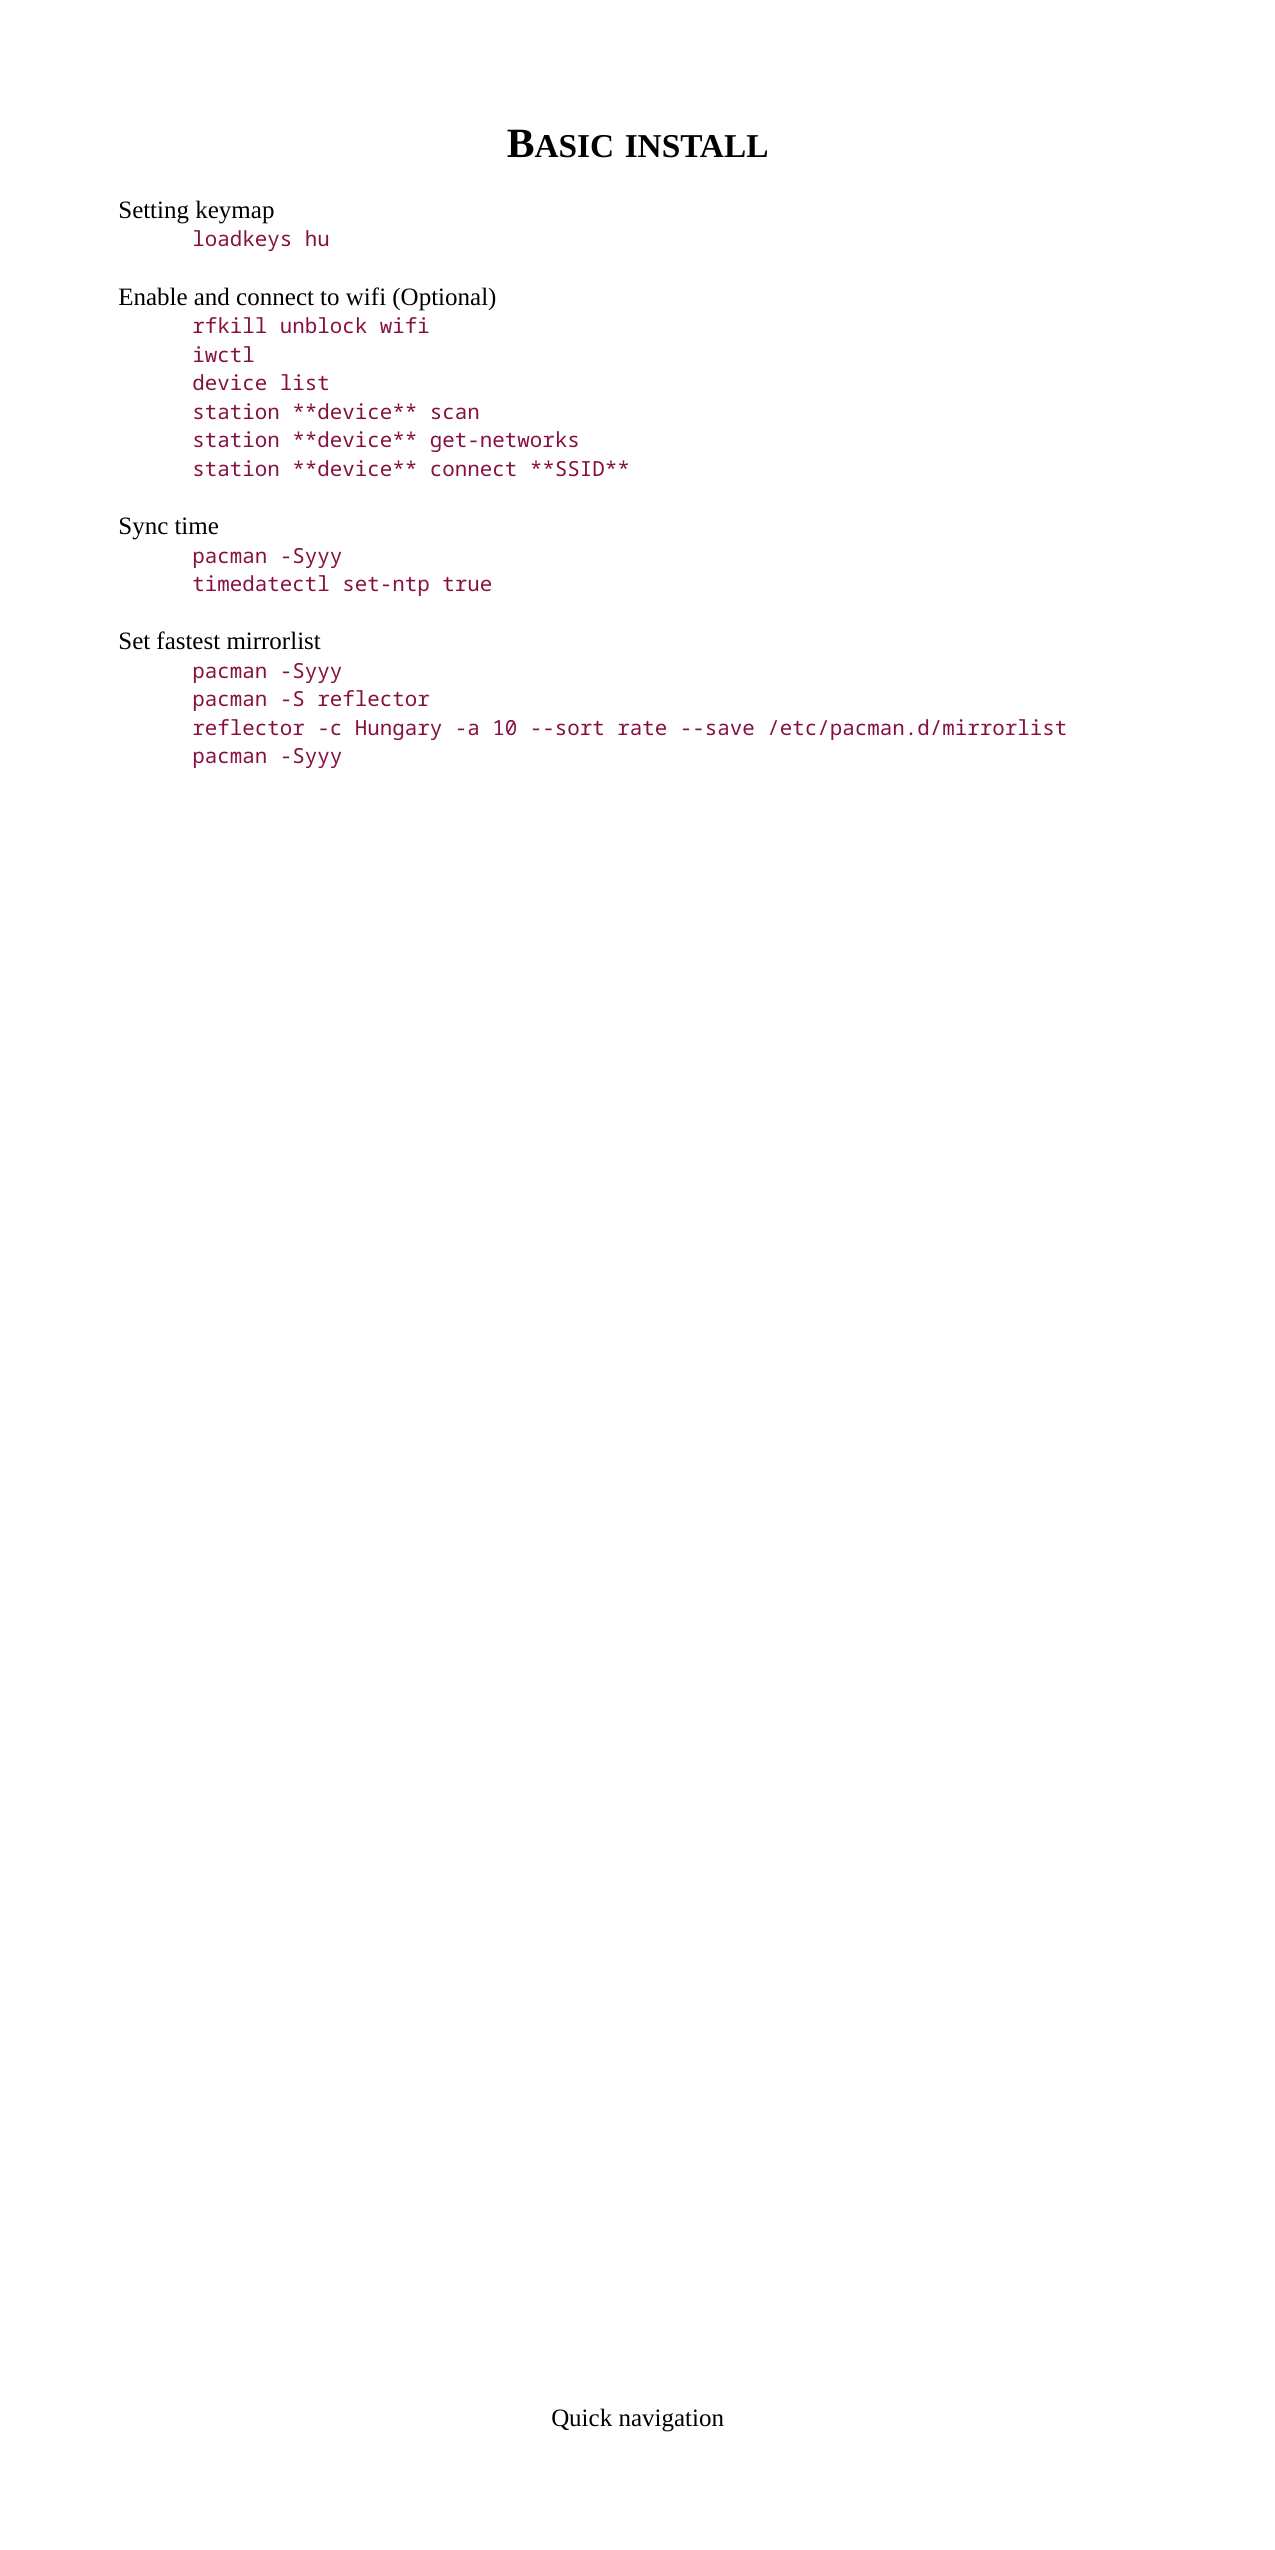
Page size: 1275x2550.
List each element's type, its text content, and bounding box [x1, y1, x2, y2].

text Enable and connect to wifi (Optional) [118, 282, 1157, 311]
text Sync time [118, 511, 1157, 540]
text station **device** scan [118, 397, 1157, 425]
text pacman -S reflector [118, 684, 1157, 713]
text pacman -Syyy [118, 540, 1157, 569]
text rfkill unblock wifi [118, 311, 1157, 340]
text Set fastest mirrorlist [118, 626, 1157, 655]
text Setting keymap [118, 195, 1157, 223]
text device list [118, 368, 1157, 397]
text pacman -Syyy [118, 741, 1157, 770]
text Basic install [118, 118, 1157, 166]
text station **device** get-networks [118, 425, 1157, 454]
text loadkeys hu [118, 223, 1157, 253]
text reflector -c Hungary -a 10 --sort rate --save /etc/pacman.d/mirrorlist [118, 713, 1157, 741]
text pacman -Syyy [118, 655, 1157, 684]
text station **device** connect **SSID** [118, 454, 1157, 482]
text iwctl [118, 340, 1157, 368]
text timedatectl set-ntp true [118, 569, 1157, 598]
